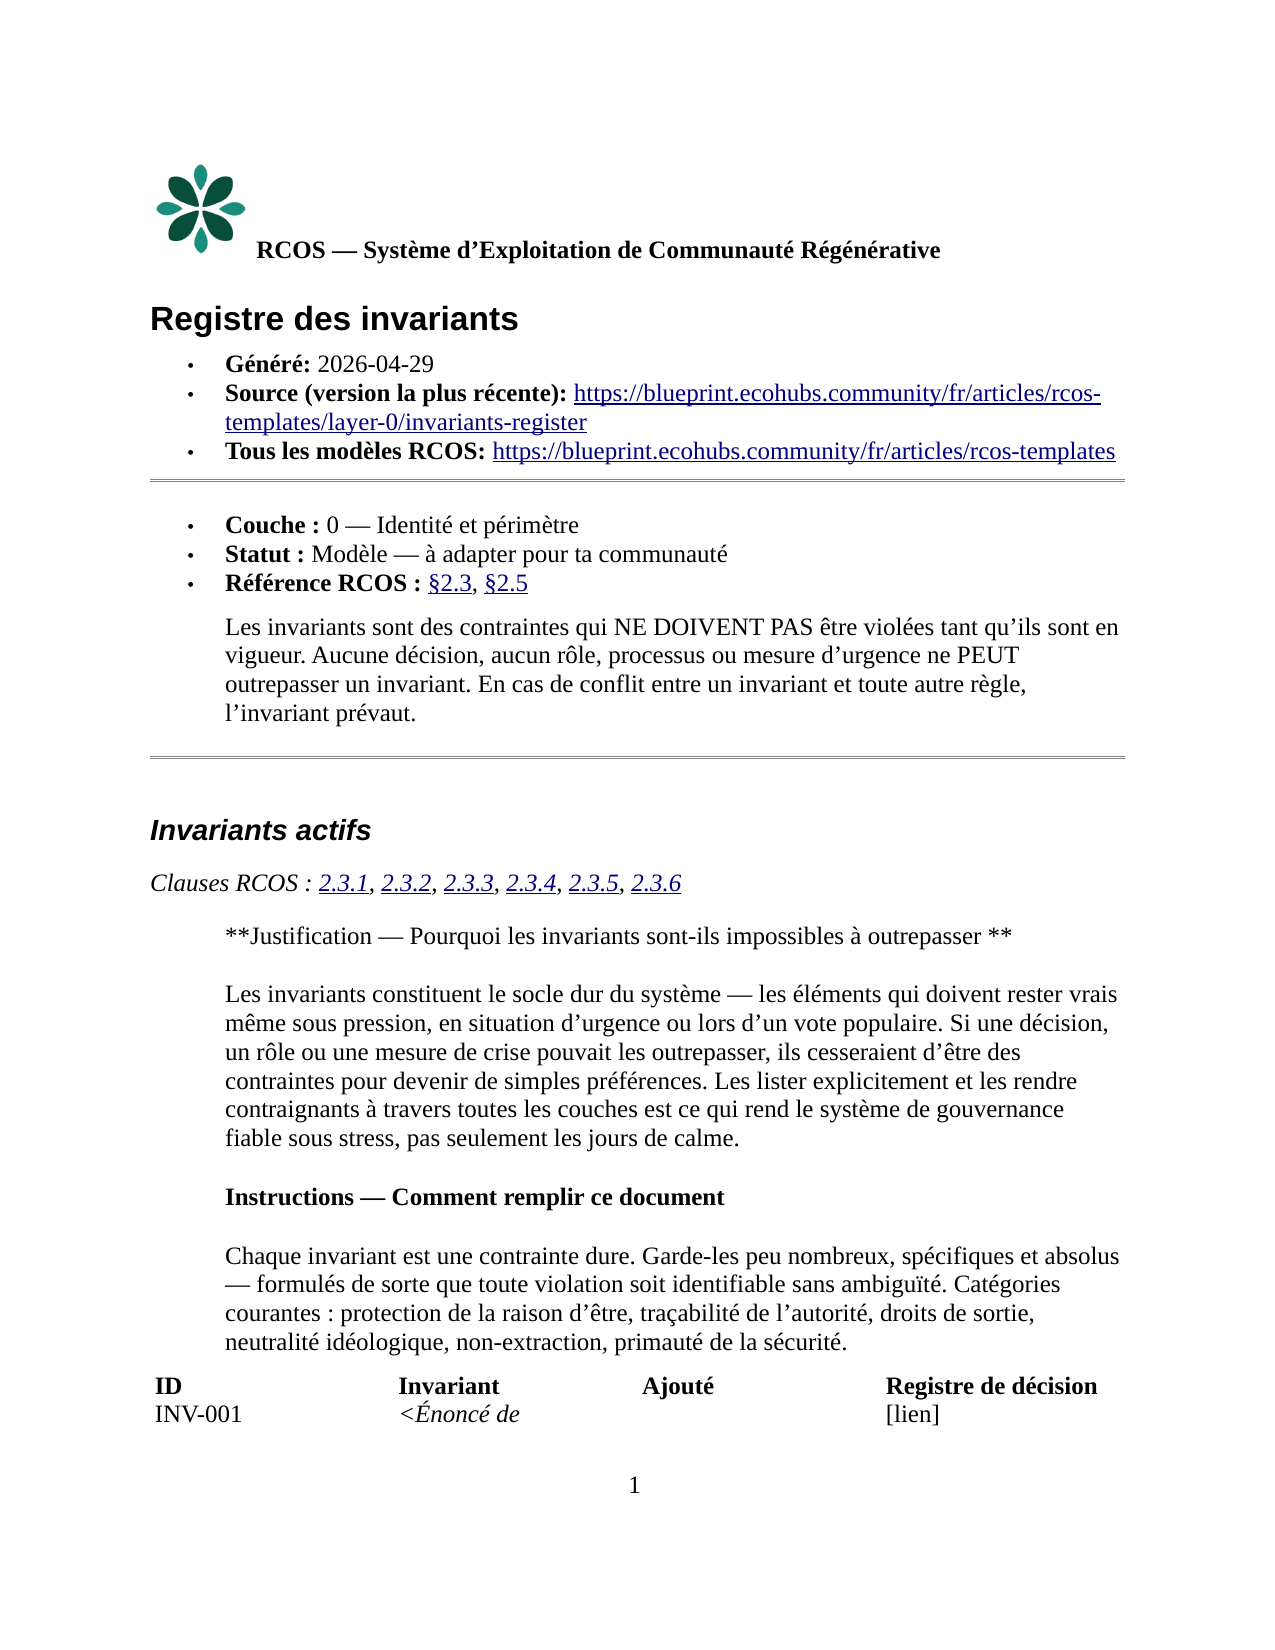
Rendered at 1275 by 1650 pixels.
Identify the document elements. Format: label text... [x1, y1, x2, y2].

picture [150, 158, 251, 259]
table_cell <Énoncé de [394, 1400, 637, 1428]
subtitle Invariants actifs [150, 813, 1125, 847]
list Source (version la plus récente): https://blueprint.ecohubs.community/fr/articles/rcos-templates/layer-0/invariants-register [187, 378, 1125, 436]
text Chaque invariant est une contrainte dure. Garde-les peu nombreux, spécifiques et absolus — formulés de sorte que toute violation soit identifiable sans ambiguïté. Catégories courantes : protection de la raison d’être, traçabilité de l’autorité, droits de sortie, neutralité idéologique, non-extraction, primauté de la sécurité. [225, 1241, 1125, 1356]
list Référence RCOS : §2.3, §2.5 [187, 568, 1125, 597]
table_cell INV-001 [150, 1400, 394, 1428]
list Couche : 0 — Identité et périmètre [187, 511, 1125, 539]
table_header ID [150, 1371, 394, 1399]
text Les invariants constituent le socle dur du système — les éléments qui doivent rester vrais même sous pression, en situation d’urgence ou lors d’un vote populaire. Si une décision, un rôle ou une mesure de crise pouvait les outrepasser, ils cesseraient d’être des contraintes pour devenir de simples préférences. Les lister explicitement et les rendre contraignants à travers toutes les couches est ce qui rend le système de gouvernance fiable sous stress, pas seulement les jours de calme. [225, 979, 1125, 1152]
text Clauses RCOS : 2.3.1, 2.3.2, 2.3.3, 2.3.4, 2.3.5, 2.3.6 [150, 868, 1125, 897]
subtitle Registre des invariants [150, 298, 1125, 337]
text Instructions — Comment remplir ce document [225, 1182, 1125, 1211]
table_header Ajouté [638, 1371, 881, 1399]
list Tous les modèles RCOS: https://blueprint.ecohubs.community/fr/articles/rcos-templates [187, 436, 1125, 464]
table_cell [lien] [881, 1400, 1125, 1428]
text RCOS — Système d’Exploitation de Communauté Régénérative [150, 159, 1125, 264]
list Généré: 2026-04-29 [187, 349, 1125, 378]
list Statut : Modèle — à adapter pour ta communauté [187, 539, 1125, 568]
table_header Invariant [394, 1371, 637, 1399]
table_header Registre de décision [881, 1371, 1125, 1399]
table_cell [638, 1400, 881, 1428]
text Les invariants sont des contraintes qui NE DOIVENT PAS être violées tant qu’ils sont en vigueur. Aucune décision, aucun rôle, processus ou mesure d’urgence ne PEUT outrepasser un invariant. En cas de conflit entre un invariant et toute autre règle, l’invariant prévaut. [225, 612, 1125, 727]
text **Justification — Pourquoi les invariants sont-ils impossibles à outrepasser ** [225, 921, 1125, 949]
